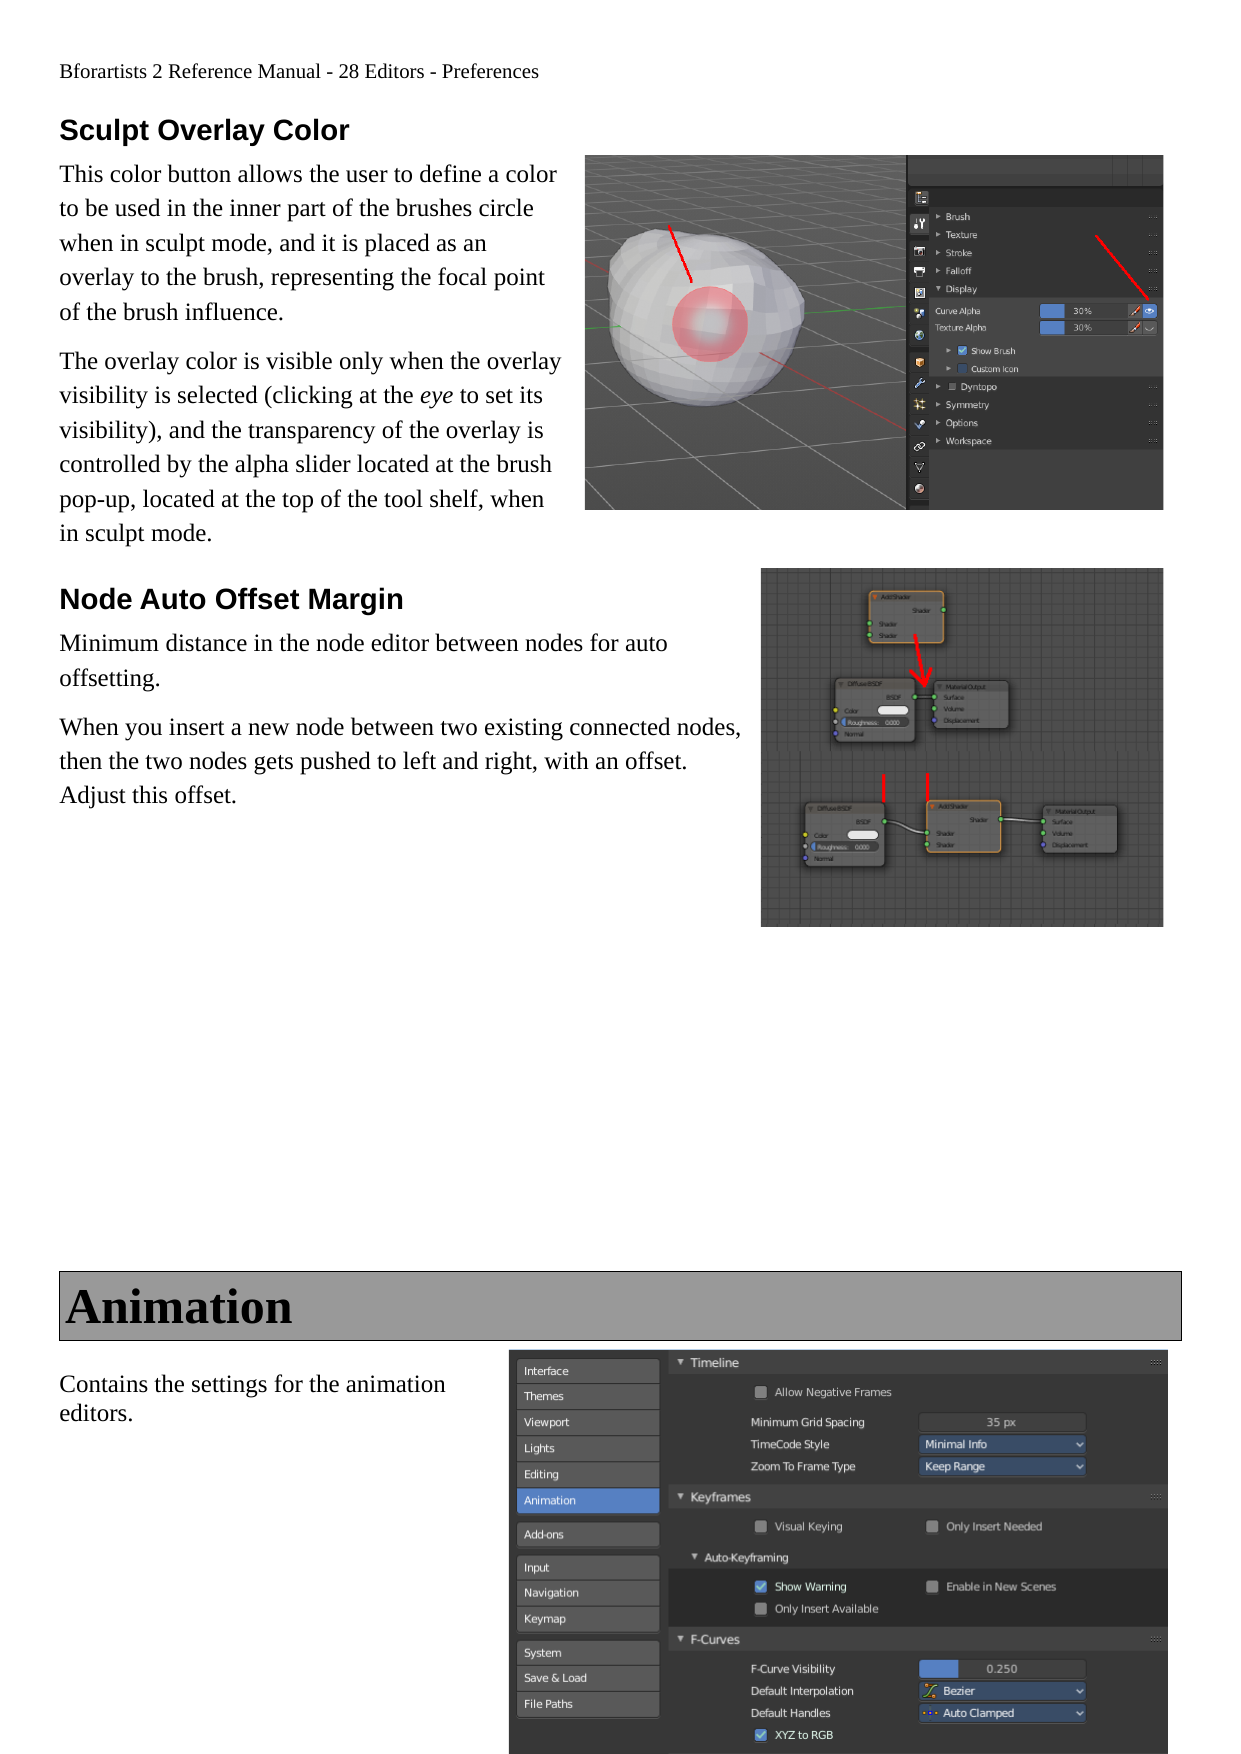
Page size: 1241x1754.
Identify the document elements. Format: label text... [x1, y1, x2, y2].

subtitle Sculpt Overlay Color [59, 113, 1181, 146]
picture [508, 1349, 1168, 1754]
picture [760, 568, 1164, 927]
text Minimum distance in the node editor between nodes for auto offsetting. [59, 628, 760, 691]
table_header Animation [60, 1272, 1181, 1340]
text This color button allows the user to define a color to be used in the inner part of the brushes circle when in sculpt mode, and it is placed as an overlay to the brush, representing the focal point of the brush influence. [59, 159, 584, 326]
text The overlay color is visible only when the overlay visibility is selected (clicking at the eye to set its visibility), and the transparency of the overlay is controlled by the alpha slider located at the brush pop-up, located at the top of the tool shelf, when in sculpt mode. [59, 346, 1181, 547]
subtitle [1164, 582, 1181, 616]
text Contains the settings for the animation editors. [59, 1369, 508, 1427]
text When you insert a new node between two existing connected nodes, then the two nodes gets pushed to left and right, with an offset. Adjust this offset. [59, 712, 760, 809]
subtitle Node Auto Offset Margin [59, 582, 760, 616]
picture [584, 155, 1164, 510]
